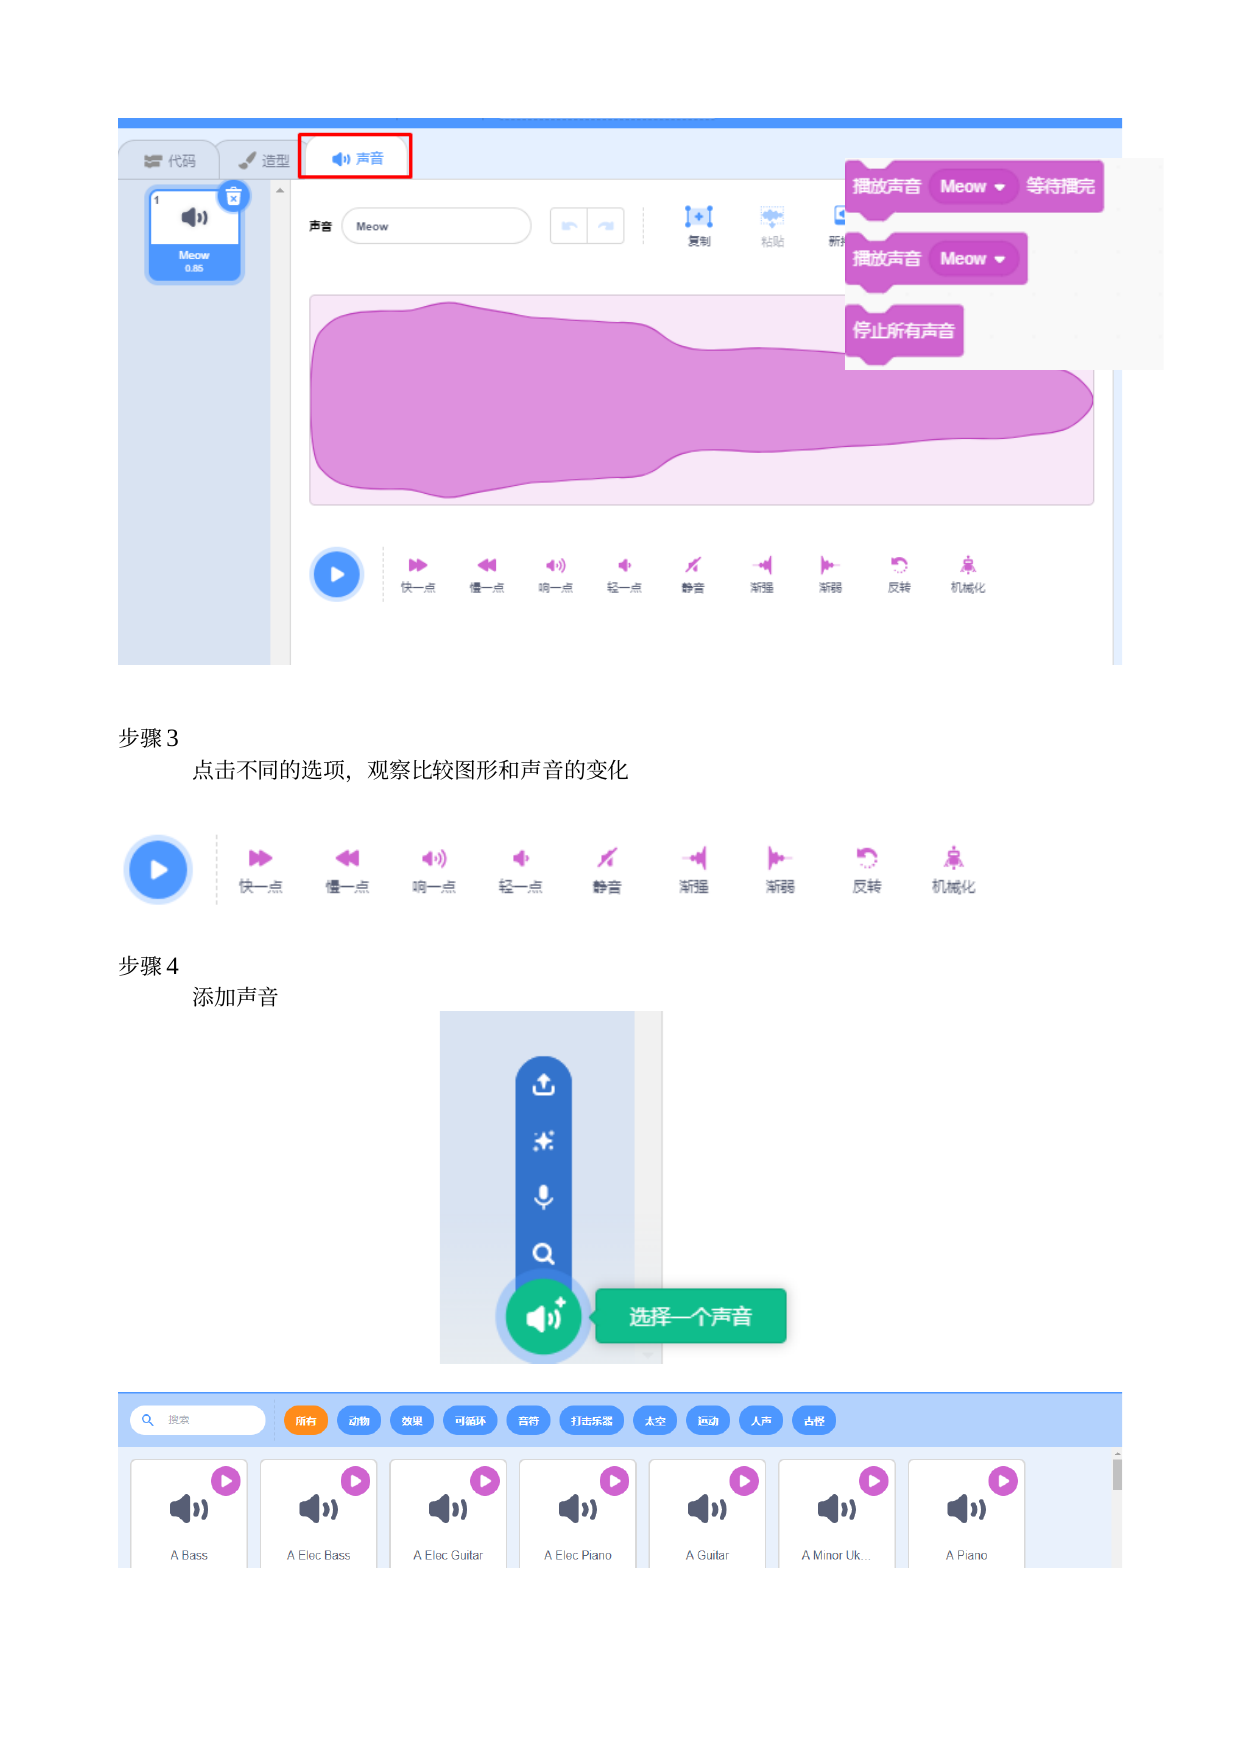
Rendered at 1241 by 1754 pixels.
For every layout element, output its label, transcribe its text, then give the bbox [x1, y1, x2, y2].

picture [118, 1392, 1123, 1568]
text 步骤4 [118, 949, 1122, 980]
picture [118, 784, 1123, 921]
picture [118, 118, 1164, 665]
text 点击不同的选项，观察比较图形和声音的变化 [118, 753, 1122, 784]
text 添加声音 [118, 980, 1122, 1012]
picture [439, 1011, 801, 1364]
text 步骤3 [118, 722, 1122, 753]
